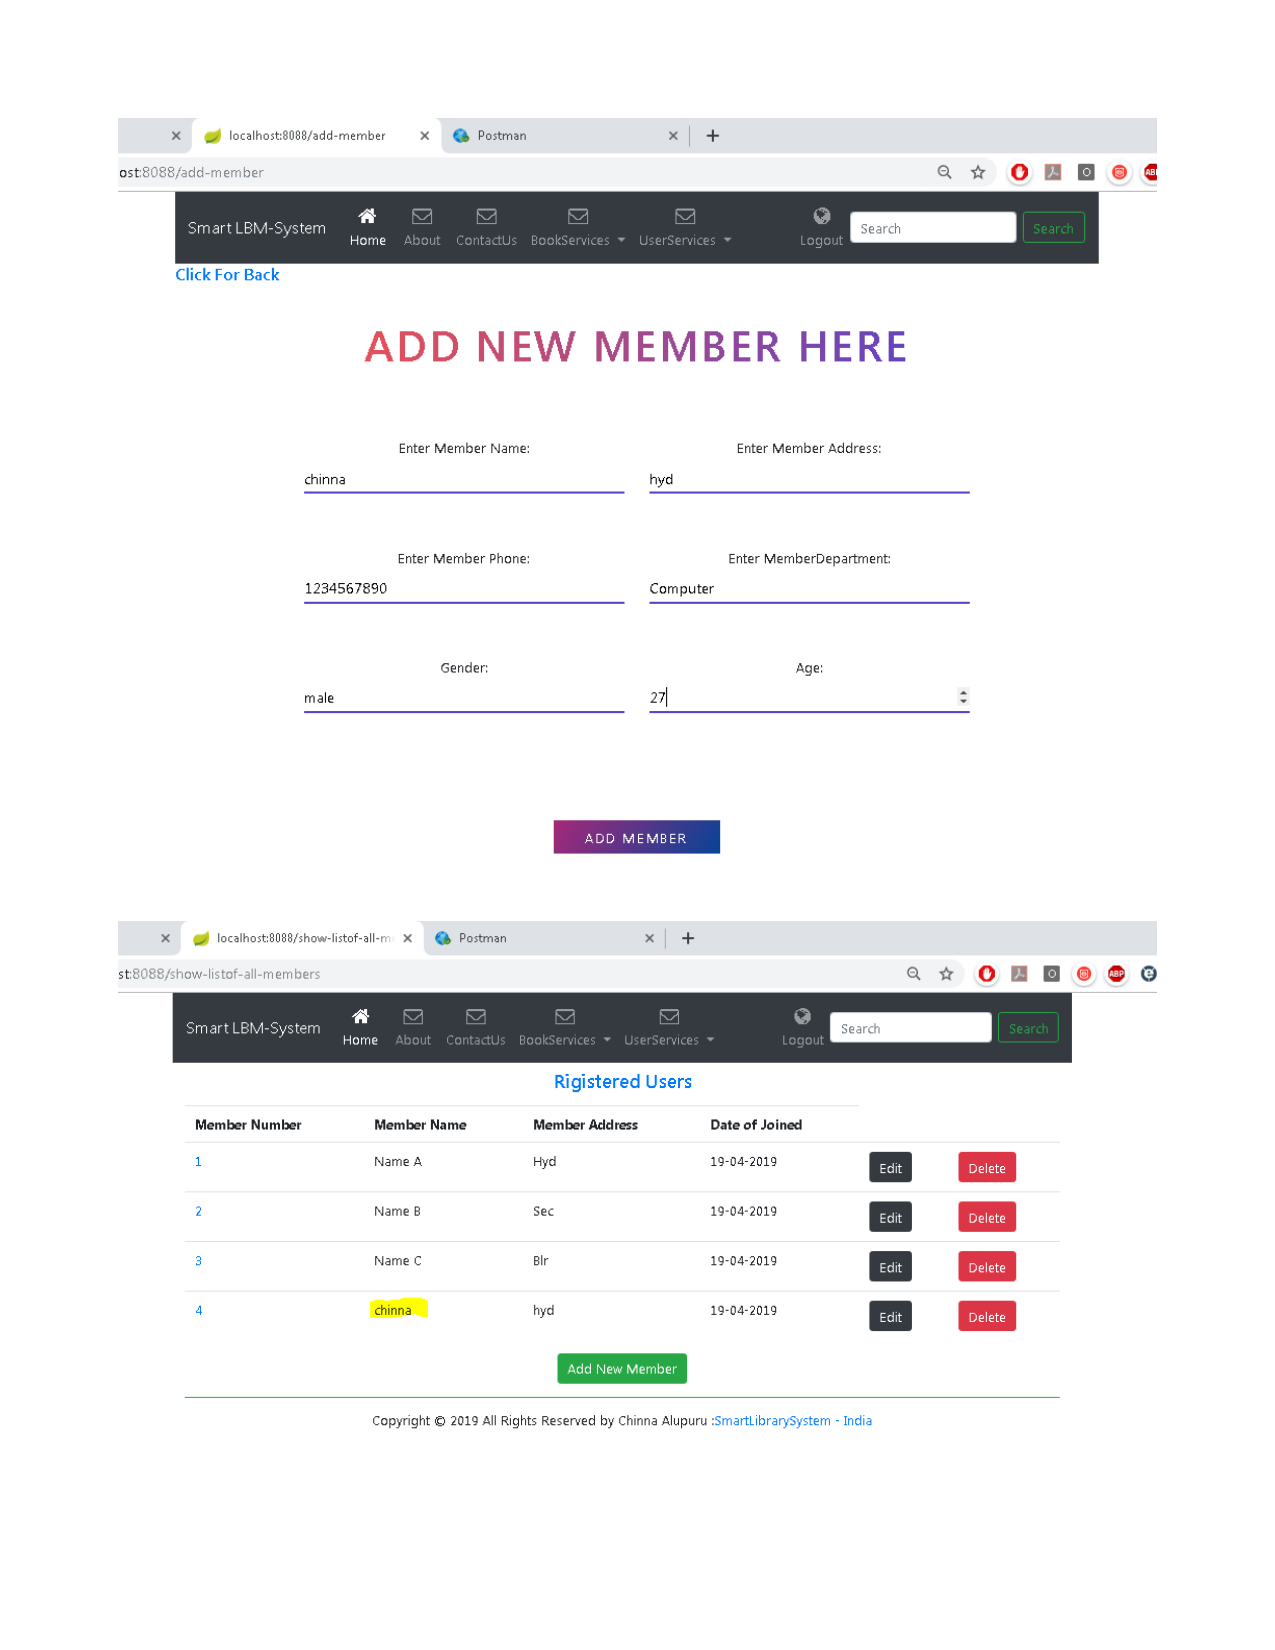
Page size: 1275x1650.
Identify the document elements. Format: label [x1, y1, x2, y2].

picture [118, 921, 1157, 1486]
picture [118, 118, 1157, 864]
